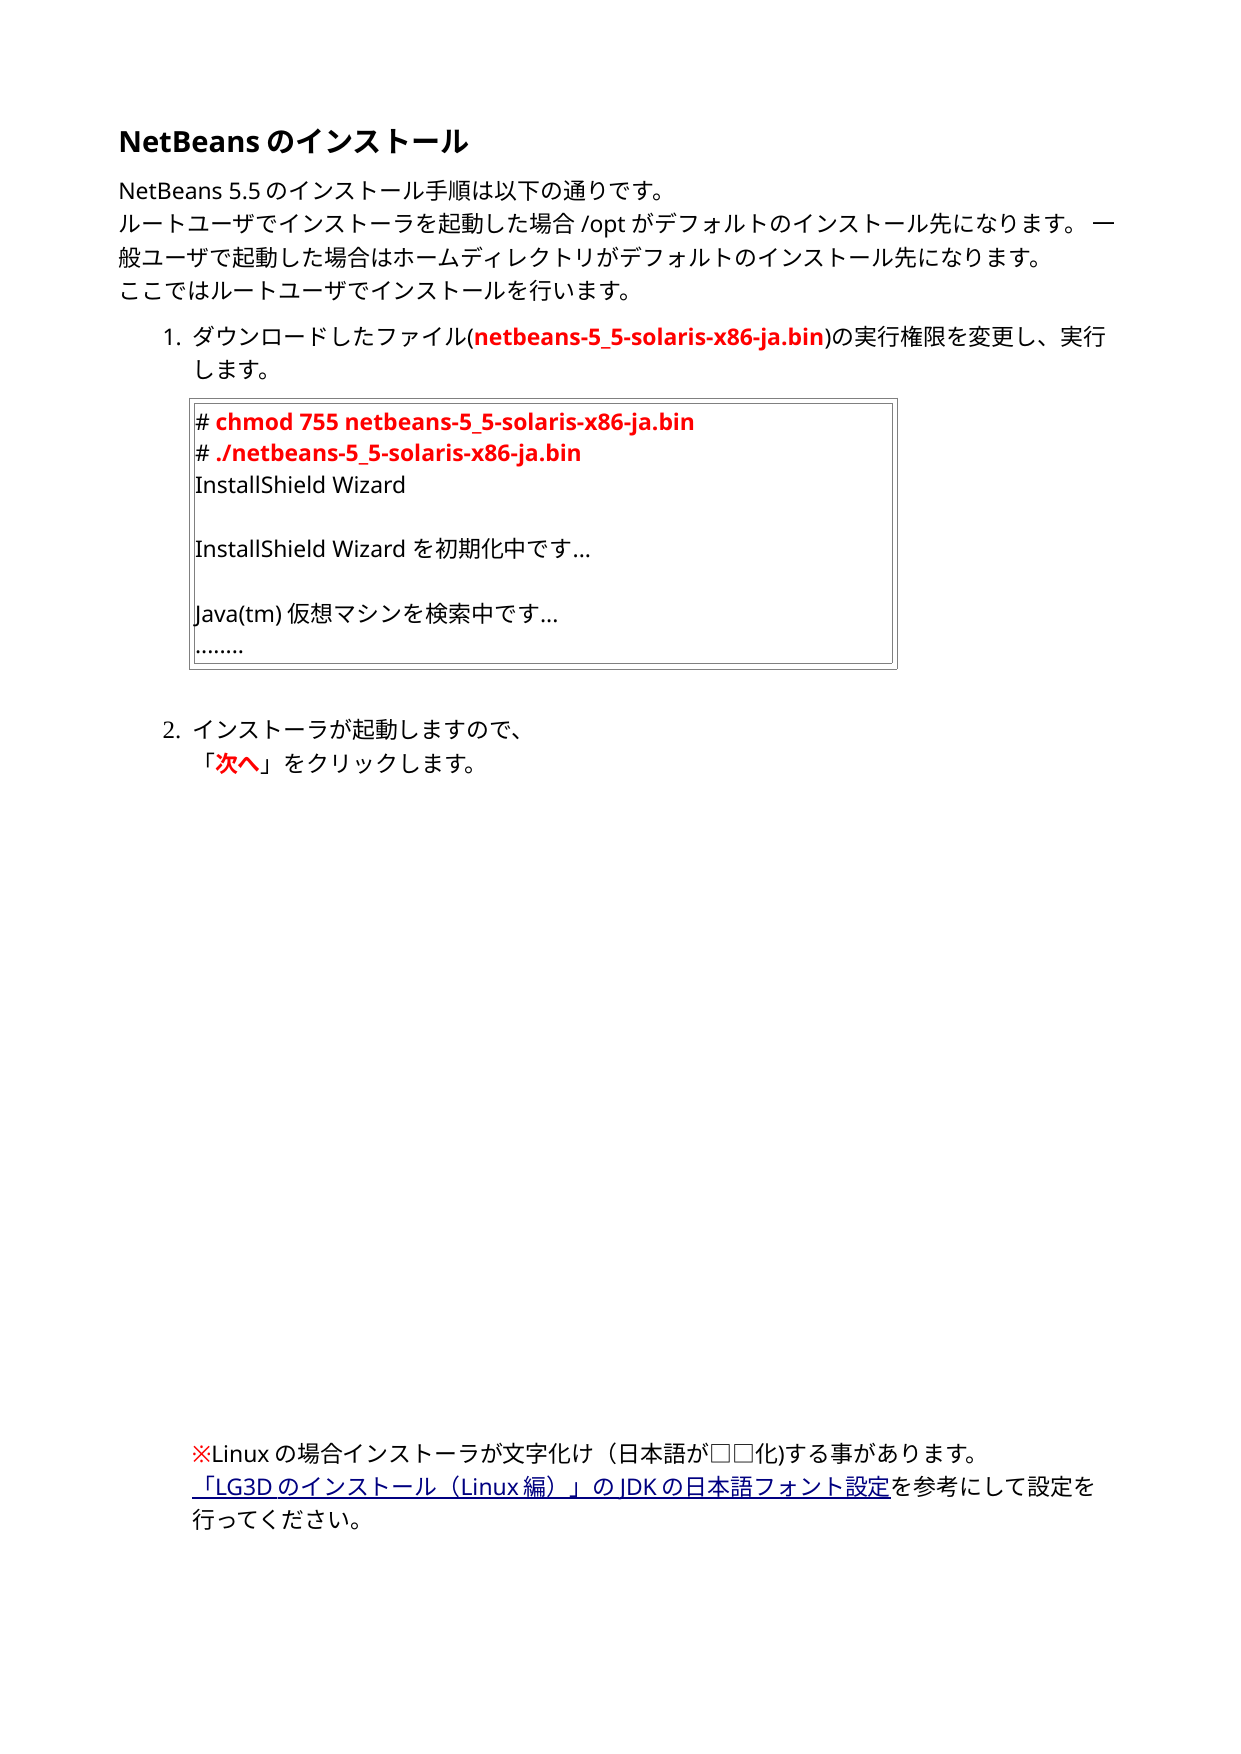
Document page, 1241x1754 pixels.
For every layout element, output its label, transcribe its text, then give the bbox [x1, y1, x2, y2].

list ダウンロードしたファイル(netbeans-5_5-solaris-x86-ja.bin)の実行権限を変更し、実行します。 [162, 319, 1122, 385]
table_header # chmod 755 netbeans-5_5-solaris-x86-ja.bin # ./netbeans-5_5-solaris-x86-ja.bin InstallShield Wizard InstallShield Wizard を初期化中です... Java(tm) 仮想マシンを検索中です... ........ [192, 399, 894, 663]
subtitle NetBeansのインストール [118, 118, 1122, 161]
text NetBeans 5.5のインストール手順は以下の通りです。 ルートユーザでインストーラを起動した場合 /opt がデフォルトのインストール先になります。 一般ユーザで起動した場合はホームディレクトリがデフォルトのインストール先になります。 ここではルートユーザでインストールを行います。 [118, 173, 1122, 306]
list インストーラが起動しますので、 「次へ」をクリックします。 ※Linuxの場合インストーラが文字化け（日本語が□□化)する事があります。 「LG3Dのインストール（Linux編）」のJDKの日本語フォント設定を参考にして設定を行ってください。 [162, 712, 1122, 1564]
